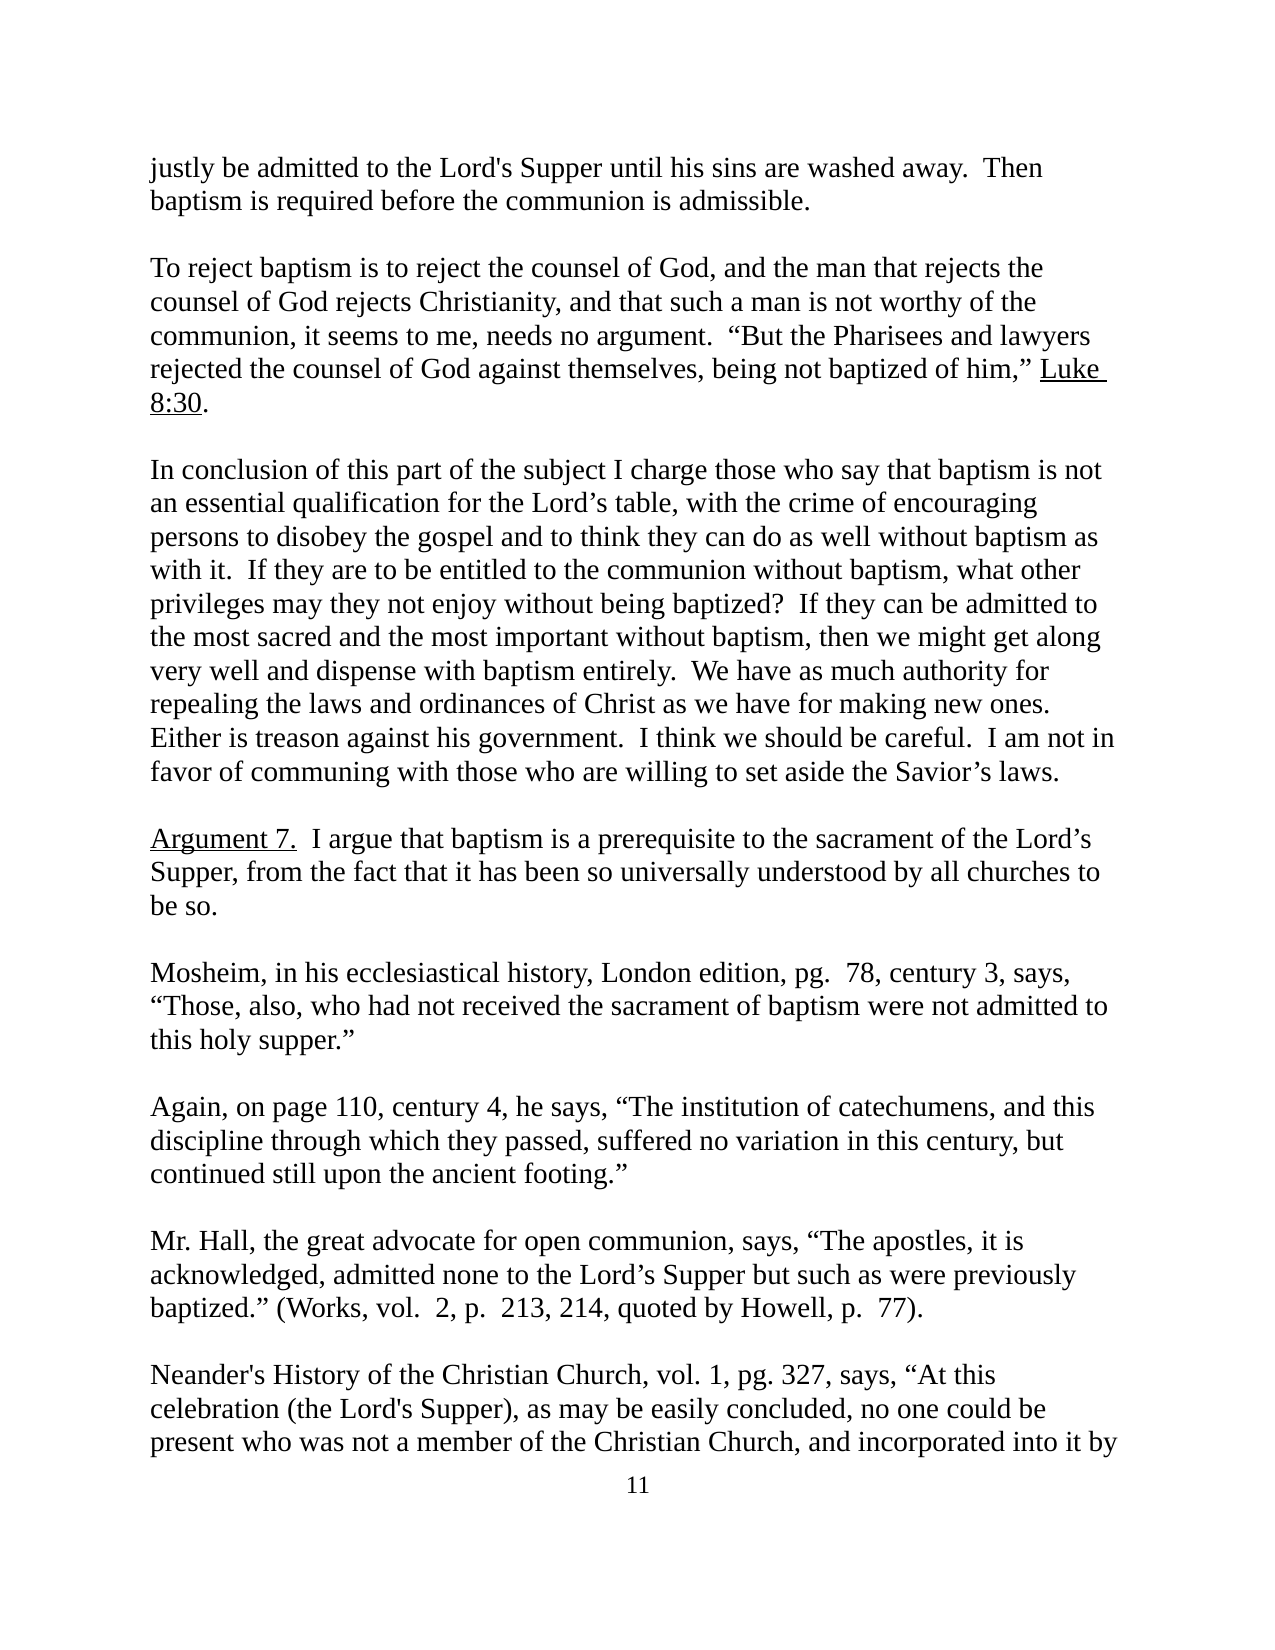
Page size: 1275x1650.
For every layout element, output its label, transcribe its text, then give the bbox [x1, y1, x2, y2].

text Mosheim, in his ecclesiastical history, London edition, pg. 78, century 3, says, “Those, also, who had not received the sacrament of baptism were not admitted to this holy supper.” [150, 955, 1125, 1056]
text Neander's History of the Christian Church, vol. 1, pg. 327, says, “At this celebration (the Lord's Supper), as may be easily concluded, no one could be present who was not a member of the Christian Church, and incorporated into it by [150, 1357, 1125, 1458]
text Argument 7. I argue that baptism is a prerequisite to the sacrament of the Lord’s Supper, from the fact that it has been so universally understood by all churches to be so. [150, 821, 1125, 921]
text To reject baptism is to reject the counsel of God, and the man that rejects the counsel of God rejects Christianity, and that such a man is not worthy of the communion, it seems to me, needs no argument. “But the Pharisees and lawyers rejected the counsel of God against themselves, being not baptized of him,” Luke 8:30. [150, 251, 1125, 418]
text Mr. Hall, the great advocate for open communion, says, “The apostles, it is acknowledged, admitted none to the Lord’s Supper but such as were previously baptized.” (Works, vol. 2, p. 213, 214, quoted by Howell, p. 77). [150, 1223, 1125, 1324]
text In conclusion of this part of the subject I charge those who say that baptism is not an essential qualification for the Lord’s table, with the crime of encouraging persons to disobey the gospel and to think they can do as well without baptism as with it. If they are to be entitled to the communion without baptism, what other privileges may they not enjoy without being baptized? If they can be admitted to the most sacred and the most important without baptism, then we might get along very well and dispense with baptism entirely. We have as much authority for repealing the laws and ordinances of Christ as we have for making new ones. Either is treason against his government. I think we should be careful. I am not in favor of communing with those who are willing to set aside the Savior’s laws. [150, 452, 1125, 787]
text justly be admitted to the Lord's Supper until his sins are washed away. Then baptism is required before the communion is admissible. [150, 150, 1125, 217]
text Again, on page 110, century 4, he says, “The institution of catechumens, and this discipline through which they passed, suffered no variation in this century, but continued still upon the ancient footing.” [150, 1089, 1125, 1190]
